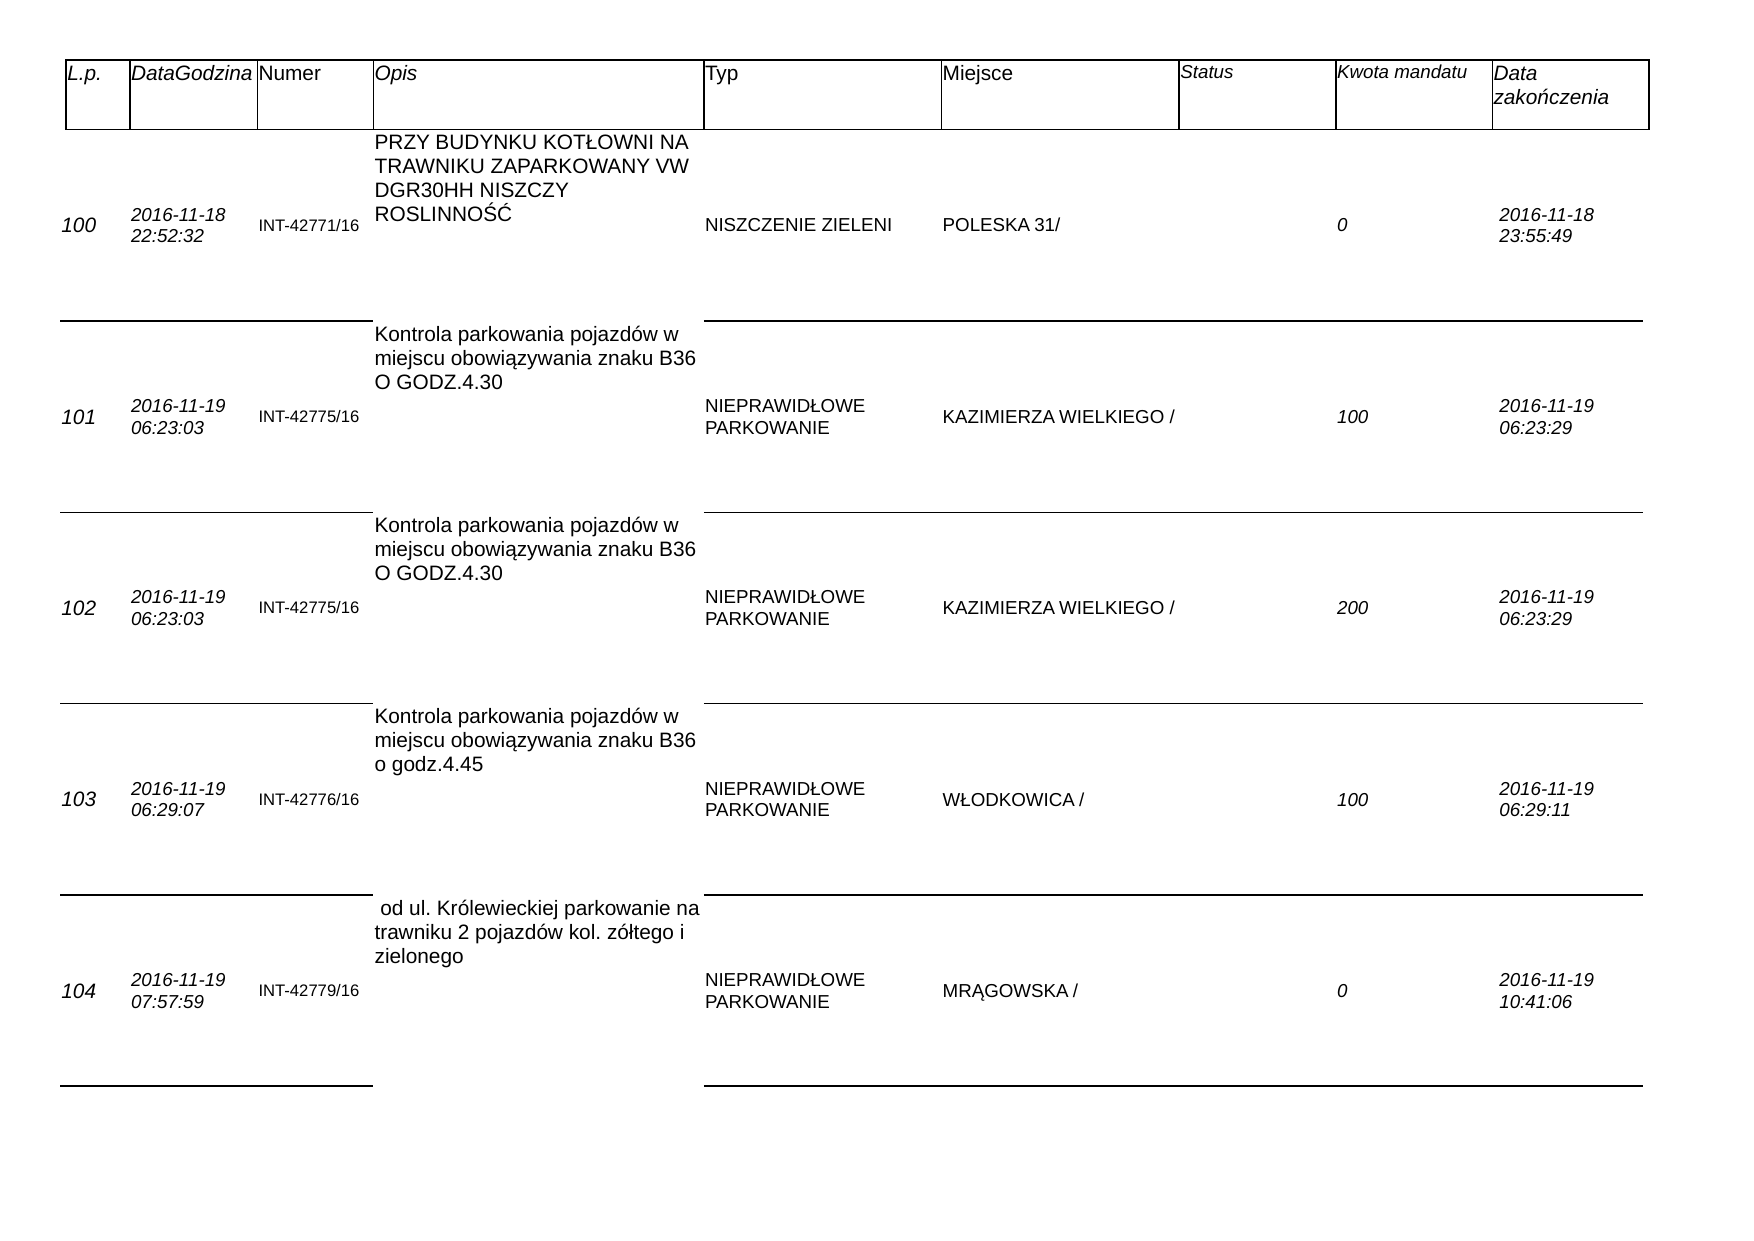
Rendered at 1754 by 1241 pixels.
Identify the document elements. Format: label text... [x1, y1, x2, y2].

table_cell 101 [60, 322, 130, 511]
table_cell PRZY BUDYNKU KOTŁOWNI NA TRAWNIKU ZAPARKOWANY VW DGR30HH NISZCZY ROSLINNOŚĆ [373, 130, 704, 320]
table_cell [1179, 704, 1336, 894]
table_cell 100 [1336, 322, 1498, 511]
table_cell KAZIMIERZA WIELKIEGO / [941, 322, 1179, 511]
table_cell 200 [1336, 513, 1498, 703]
table_cell [1643, 894, 1649, 1085]
table_cell 104 [60, 896, 130, 1085]
table_cell 0 [1336, 896, 1498, 1085]
table_cell INT-42775/16 [257, 322, 373, 511]
table_header Status [1180, 61, 1335, 129]
table_cell NIEPRAWIDŁOWE PARKOWANIE [704, 513, 941, 703]
table_cell NISZCZENIE ZIELENI [704, 130, 941, 320]
table_cell NIEPRAWIDŁOWE PARKOWANIE [704, 896, 941, 1085]
table_cell NIEPRAWIDŁOWE PARKOWANIE [704, 704, 941, 894]
table_cell MRĄGOWSKA / [941, 896, 1179, 1085]
table_cell INT-42779/16 [257, 896, 373, 1085]
table_header Kwota mandatu [1337, 61, 1492, 129]
table_header Miejsce [942, 61, 1178, 129]
table_cell 100 [60, 129, 130, 320]
table_header Typ [705, 61, 941, 129]
table_cell INT-42775/16 [257, 513, 373, 703]
table_cell 2016-11-19 06:29:11 [1498, 704, 1643, 894]
table_cell od ul. Królewieckiej parkowanie na trawniku 2 pojazdów kol. zółtego i zielonego [373, 894, 704, 1085]
table_cell [1643, 130, 1649, 320]
table_cell 2016-11-19 06:23:29 [1498, 322, 1643, 511]
table_cell 2016-11-19 06:23:29 [1498, 513, 1643, 703]
table_cell Kontrola parkowania pojazdów w miejscu obowiązywania znaku B36 o godz.4.45 [373, 703, 704, 894]
table_cell KAZIMIERZA WIELKIEGO / [941, 513, 1179, 703]
table_cell [1643, 703, 1649, 894]
table_header L.p. [67, 61, 129, 129]
table_cell Kontrola parkowania pojazdów w miejscu obowiązywania znaku B36 O GODZ.4.30 [373, 511, 704, 703]
table_cell 2016-11-18 23:55:49 [1498, 130, 1643, 320]
table_cell [1643, 511, 1649, 703]
table_cell Kontrola parkowania pojazdów w miejscu obowiązywania znaku B36 O GODZ.4.30 [373, 320, 704, 511]
table_cell INT-42776/16 [257, 704, 373, 894]
table_cell INT-42771/16 [257, 130, 373, 320]
table_cell [1179, 513, 1336, 703]
table_cell 2016-11-19 06:29:07 [130, 704, 257, 894]
table_cell 102 [60, 513, 130, 703]
table_cell 2016-11-19 07:57:59 [130, 896, 257, 1085]
table_header Opis [374, 61, 703, 129]
table_header DataGodzina [131, 61, 257, 129]
table_cell NIEPRAWIDŁOWE PARKOWANIE [704, 322, 941, 511]
table_cell 0 [1336, 130, 1498, 320]
table_header [60, 59, 65, 129]
table_cell [1179, 896, 1336, 1085]
table_header Data zakończenia [1493, 61, 1648, 129]
table_cell 103 [60, 704, 130, 894]
table_cell [1179, 322, 1336, 511]
table_header Numer [258, 61, 373, 129]
table_cell 2016-11-19 06:23:03 [130, 322, 257, 511]
table_cell 2016-11-18 22:52:32 [130, 130, 257, 320]
table_cell WŁODKOWICA / [941, 704, 1179, 894]
table_cell 2016-11-19 10:41:06 [1498, 896, 1643, 1085]
table_cell [1179, 130, 1336, 320]
table_cell 100 [1336, 704, 1498, 894]
table_cell [1643, 320, 1649, 511]
table_cell POLESKA 31/ [941, 130, 1179, 320]
table_cell 2016-11-19 06:23:03 [130, 513, 257, 703]
